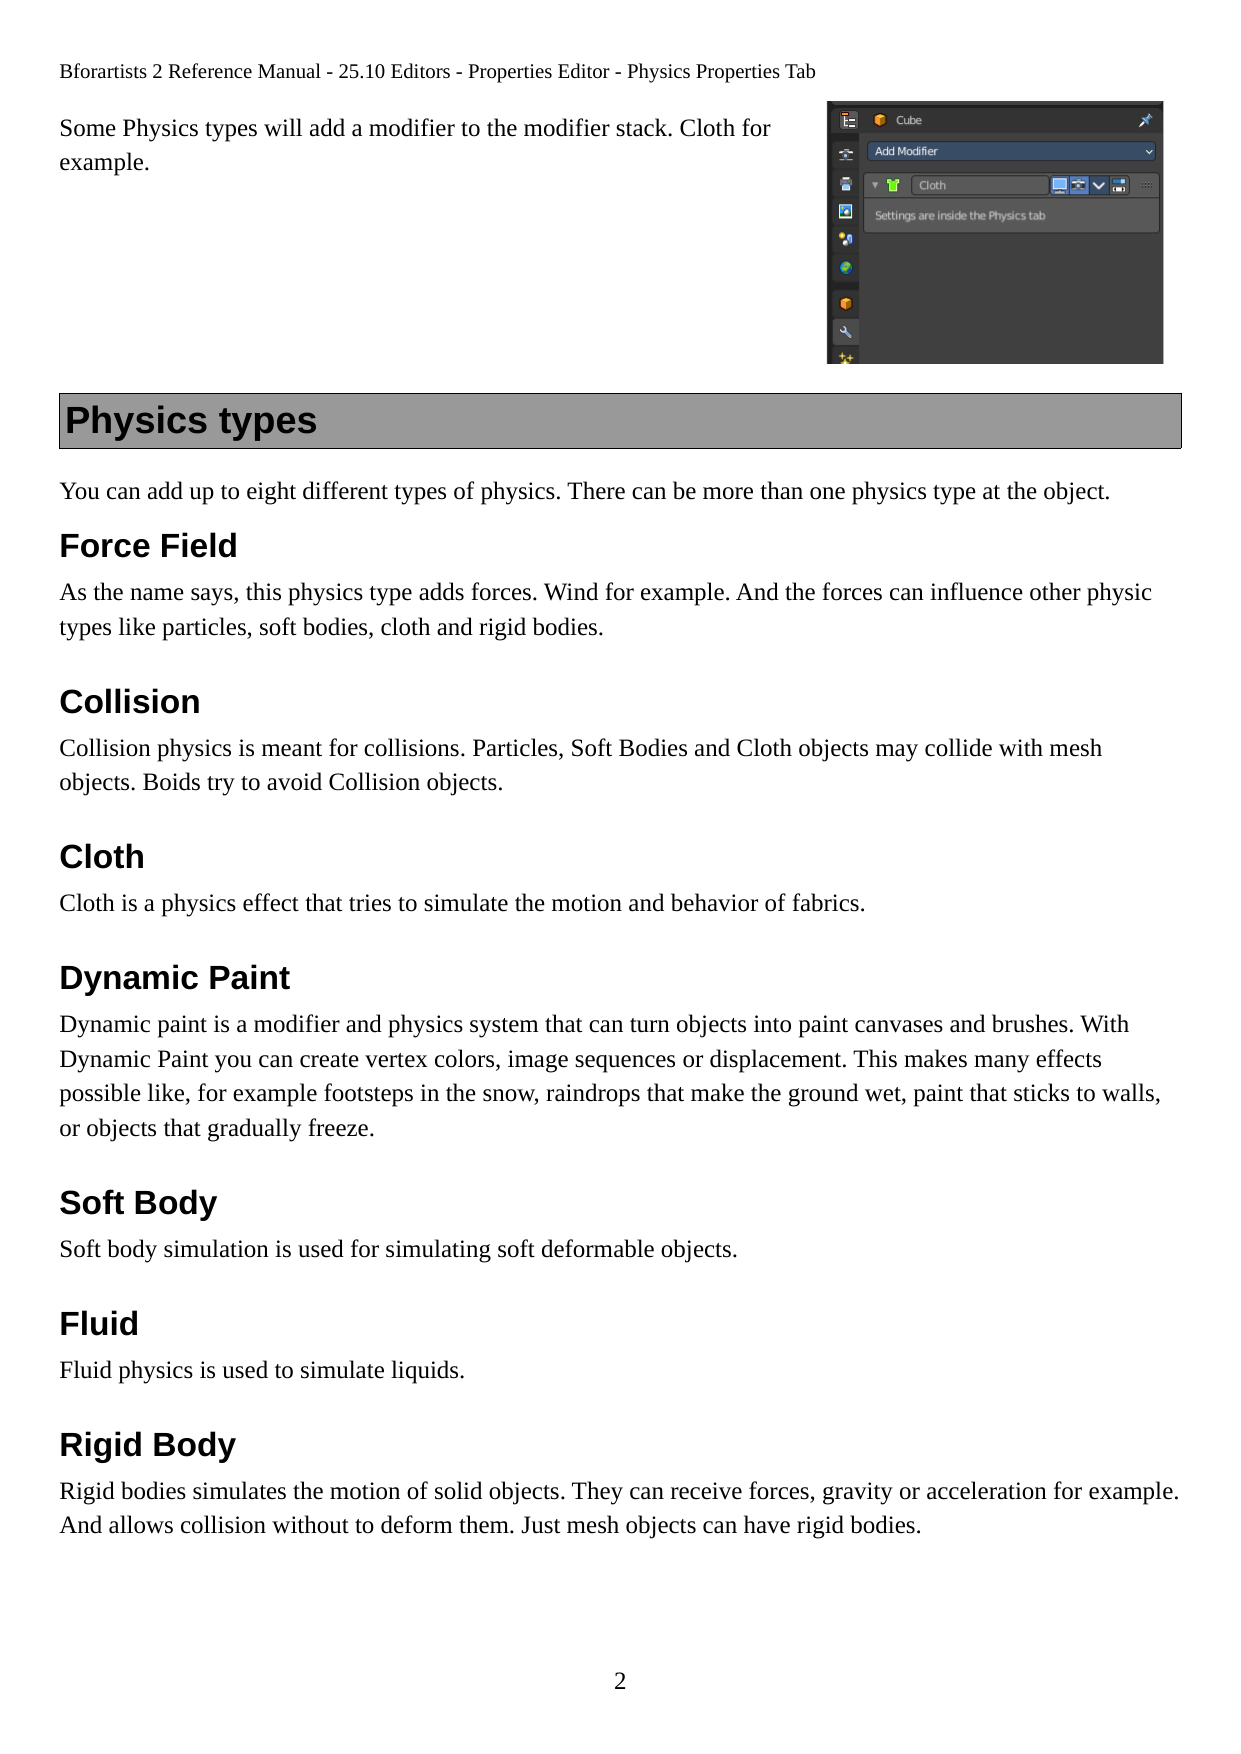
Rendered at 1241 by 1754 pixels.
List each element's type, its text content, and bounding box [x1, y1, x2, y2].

text You can add up to eight different types of physics. There can be more than one physics type at the object. [59, 476, 1181, 505]
text Rigid bodies simulates the motion of solid objects. They can receive forces, gravity or acceleration for example. And allows collision without to deform them. Just mesh objects can have rigid bodies. [59, 1476, 1181, 1539]
picture [826, 101, 1164, 364]
subtitle Collision [59, 682, 1181, 720]
subtitle Dynamic Paint [59, 958, 1181, 997]
subtitle Fluid [59, 1304, 1181, 1342]
subtitle Rigid Body [59, 1425, 1181, 1463]
text Dynamic paint is a modifier and physics system that can turn objects into paint canvases and brushes. With Dynamic Paint you can create vertex colors, image sequences or displacement. This makes many effects possible like, for example footsteps in the snow, raindrops that make the ground wet, paint that sticks to walls, or objects that gradually freeze. [59, 1009, 1181, 1141]
subtitle Cloth [59, 837, 1181, 876]
text Some Physics types will add a modifier to the modifier stack. Cloth for example. [59, 113, 826, 176]
table_header Physics types [60, 394, 1181, 448]
subtitle Force Field [59, 526, 1181, 565]
subtitle Soft Body [59, 1183, 1181, 1221]
text Fluid physics is used to simulate liquids. [59, 1355, 1181, 1383]
text Collision physics is meant for collisions. Particles, Soft Bodies and Cloth objects may collide with mesh objects. Boids try to avoid Collision objects. [59, 733, 1181, 796]
text As the name says, this physics type adds forces. Wind for example. And the forces can influence other physic types like particles, soft bodies, cloth and rigid bodies. [59, 577, 1181, 640]
text Cloth is a physics effect that tries to simulate the motion and behavior of fabrics. [59, 888, 1181, 917]
text Soft body simulation is used for simulating soft deformable objects. [59, 1234, 1181, 1262]
